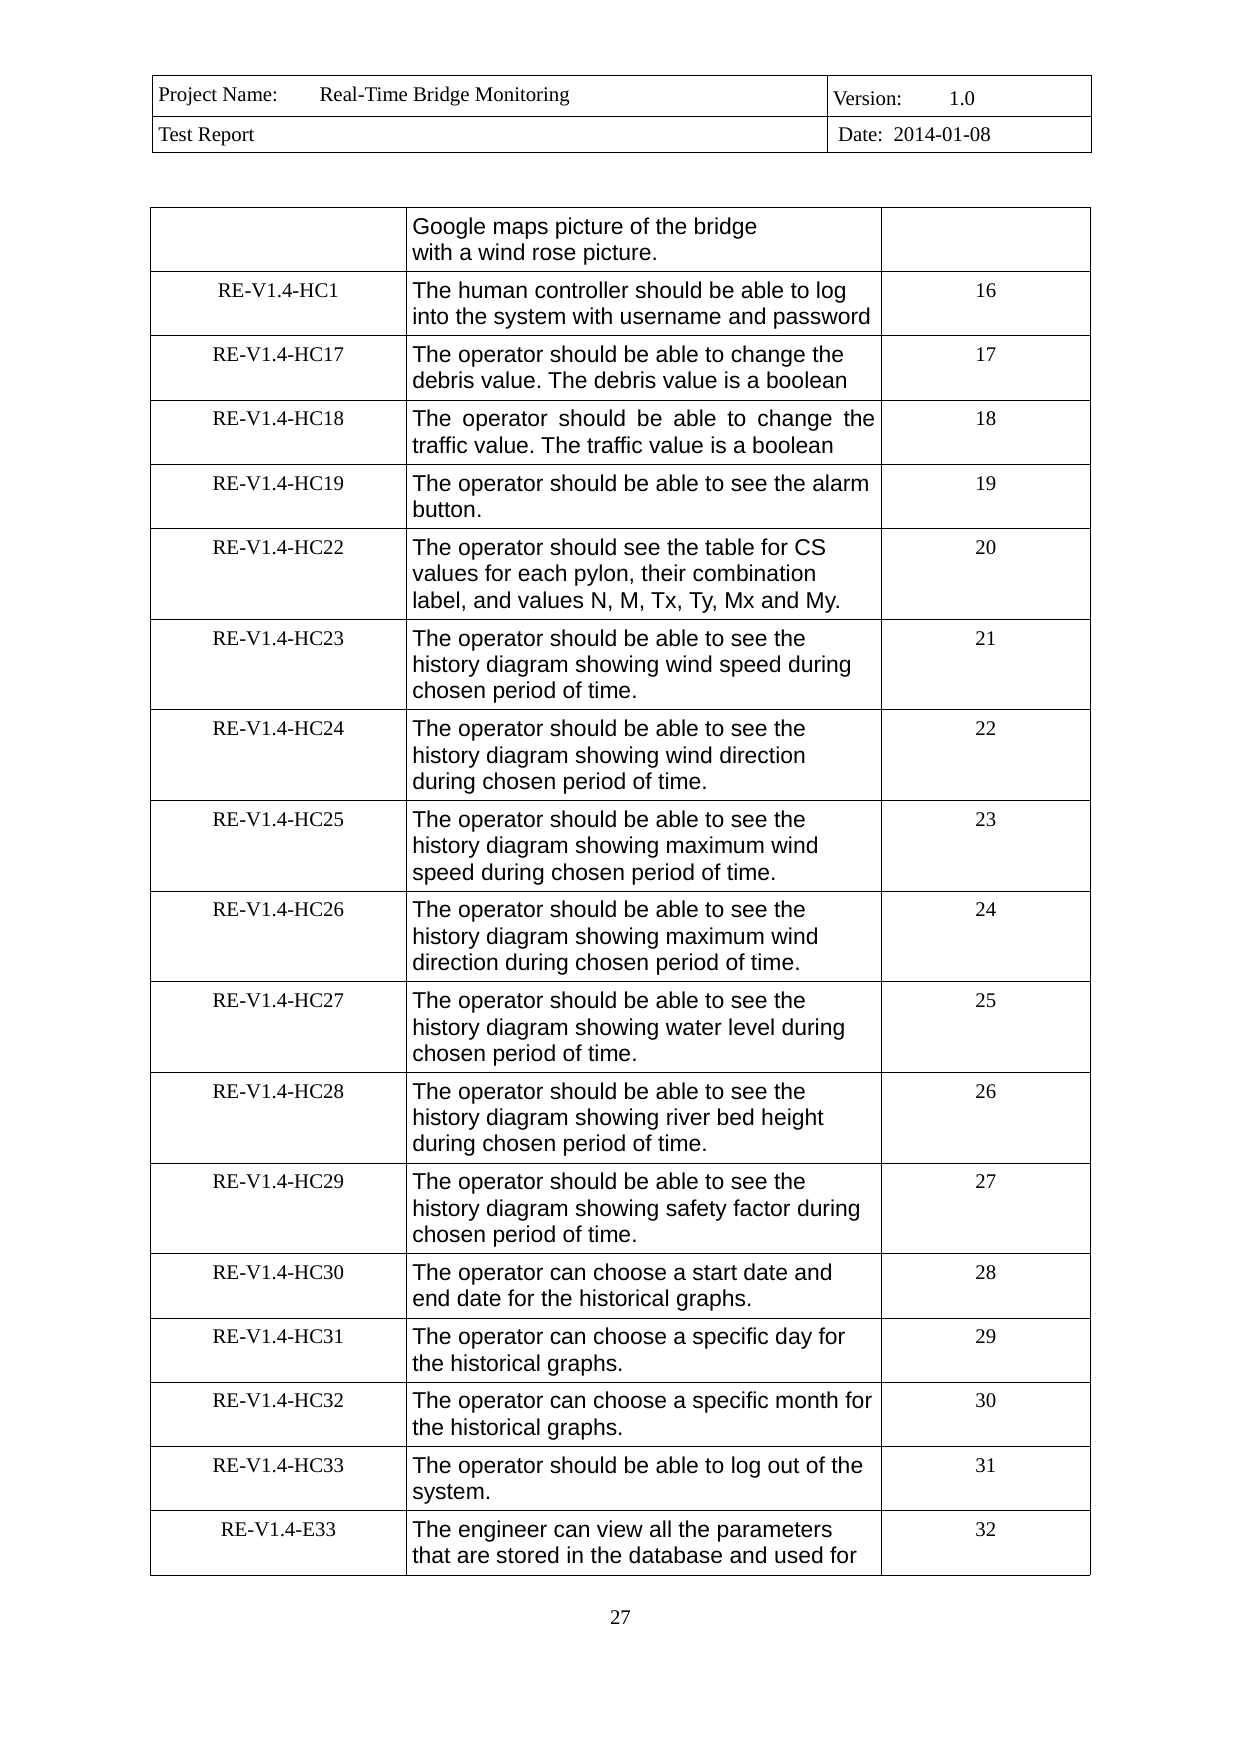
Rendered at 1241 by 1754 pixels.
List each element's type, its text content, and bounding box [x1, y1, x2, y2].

table_cell RE-V1.4-HC30 [151, 1254, 406, 1317]
table_cell RE-V1.4-HC24 [151, 710, 406, 800]
table_cell 26 [882, 1073, 1090, 1162]
table_cell 29 [882, 1319, 1090, 1382]
table_cell The operator should be able to log out of the system. [407, 1447, 881, 1510]
table_cell 23 [882, 801, 1090, 891]
table_cell RE-V1.4-HC26 [151, 892, 406, 981]
table_cell RE-V1.4-E33 [151, 1511, 406, 1574]
table_cell The operator should see the table for CS values for each pylon, their combination label, and values N, M, Tx, Ty, Mx and My. [407, 529, 881, 619]
table_cell 20 [882, 529, 1090, 619]
table_cell 31 [882, 1447, 1090, 1510]
table_cell 27 [882, 1164, 1090, 1253]
table_cell 28 [882, 1254, 1090, 1317]
table_cell RE-V1.4-HC29 [151, 1164, 406, 1253]
table_cell The operator should be able to see the history diagram showing river bed height during chosen period of time. [407, 1073, 881, 1162]
table_cell RE-V1.4-HC23 [151, 620, 406, 709]
table_cell RE-V1.4-HC25 [151, 801, 406, 891]
table_cell RE-V1.4-HC19 [151, 465, 406, 528]
table_cell [882, 208, 1090, 271]
table_cell 17 [882, 336, 1090, 399]
table_cell The operator can choose a specific day for the historical graphs. [407, 1319, 881, 1382]
table_cell The operator should be able to see the history diagram showing wind speed during chosen period of time. [407, 620, 881, 709]
table_cell The operator should be able to see the history diagram showing wind direction during chosen period of time. [407, 710, 881, 800]
table_cell 21 [882, 620, 1090, 709]
table_cell The human controller should be able to log into the system with username and password [407, 272, 881, 335]
table_cell RE-V1.4-HC1 [151, 272, 406, 335]
table_cell The operator should be able to see the alarm button. [407, 465, 881, 528]
table_cell The operator should be able to see the history diagram showing maximum wind direction during chosen period of time. [407, 892, 881, 981]
table_cell The operator should be able to see the history diagram showing water level during chosen period of time. [407, 982, 881, 1072]
table_cell Google maps picture of the bridge with a wind rose picture. [407, 208, 881, 271]
table_cell 32 [882, 1511, 1090, 1574]
table_cell The operator should be able to see the history diagram showing safety factor during chosen period of time. [407, 1164, 881, 1253]
table_cell 25 [882, 982, 1090, 1072]
table_cell RE-V1.4-HC28 [151, 1073, 406, 1162]
table_cell 18 [882, 401, 1090, 464]
table_cell 19 [882, 465, 1090, 528]
table_cell The operator can choose a start date and end date for the historical graphs. [407, 1254, 881, 1317]
table_cell The engineer can view all the parameters that are stored in the database and used for [407, 1511, 881, 1574]
table_cell 30 [882, 1383, 1090, 1446]
table_cell RE-V1.4-HC22 [151, 529, 406, 619]
table_cell The operator can choose a specific month for the historical graphs. [407, 1383, 881, 1446]
table_cell RE-V1.4-HC27 [151, 982, 406, 1072]
table_cell RE-V1.4-HC32 [151, 1383, 406, 1446]
table_cell The operator should be able to change the traffic value. The traffic value is a boolean [407, 401, 881, 464]
table_cell RE-V1.4-HC31 [151, 1319, 406, 1382]
table_cell 24 [882, 892, 1090, 981]
table_cell [151, 208, 406, 271]
table_cell RE-V1.4-HC18 [151, 401, 406, 464]
table_cell RE-V1.4-HC17 [151, 336, 406, 399]
table_cell 16 [882, 272, 1090, 335]
table_cell RE-V1.4-HC33 [151, 1447, 406, 1510]
table_cell 22 [882, 710, 1090, 800]
table_cell The operator should be able to change the debris value. The debris value is a boolean [407, 336, 881, 399]
table_cell The operator should be able to see the history diagram showing maximum wind speed during chosen period of time. [407, 801, 881, 891]
